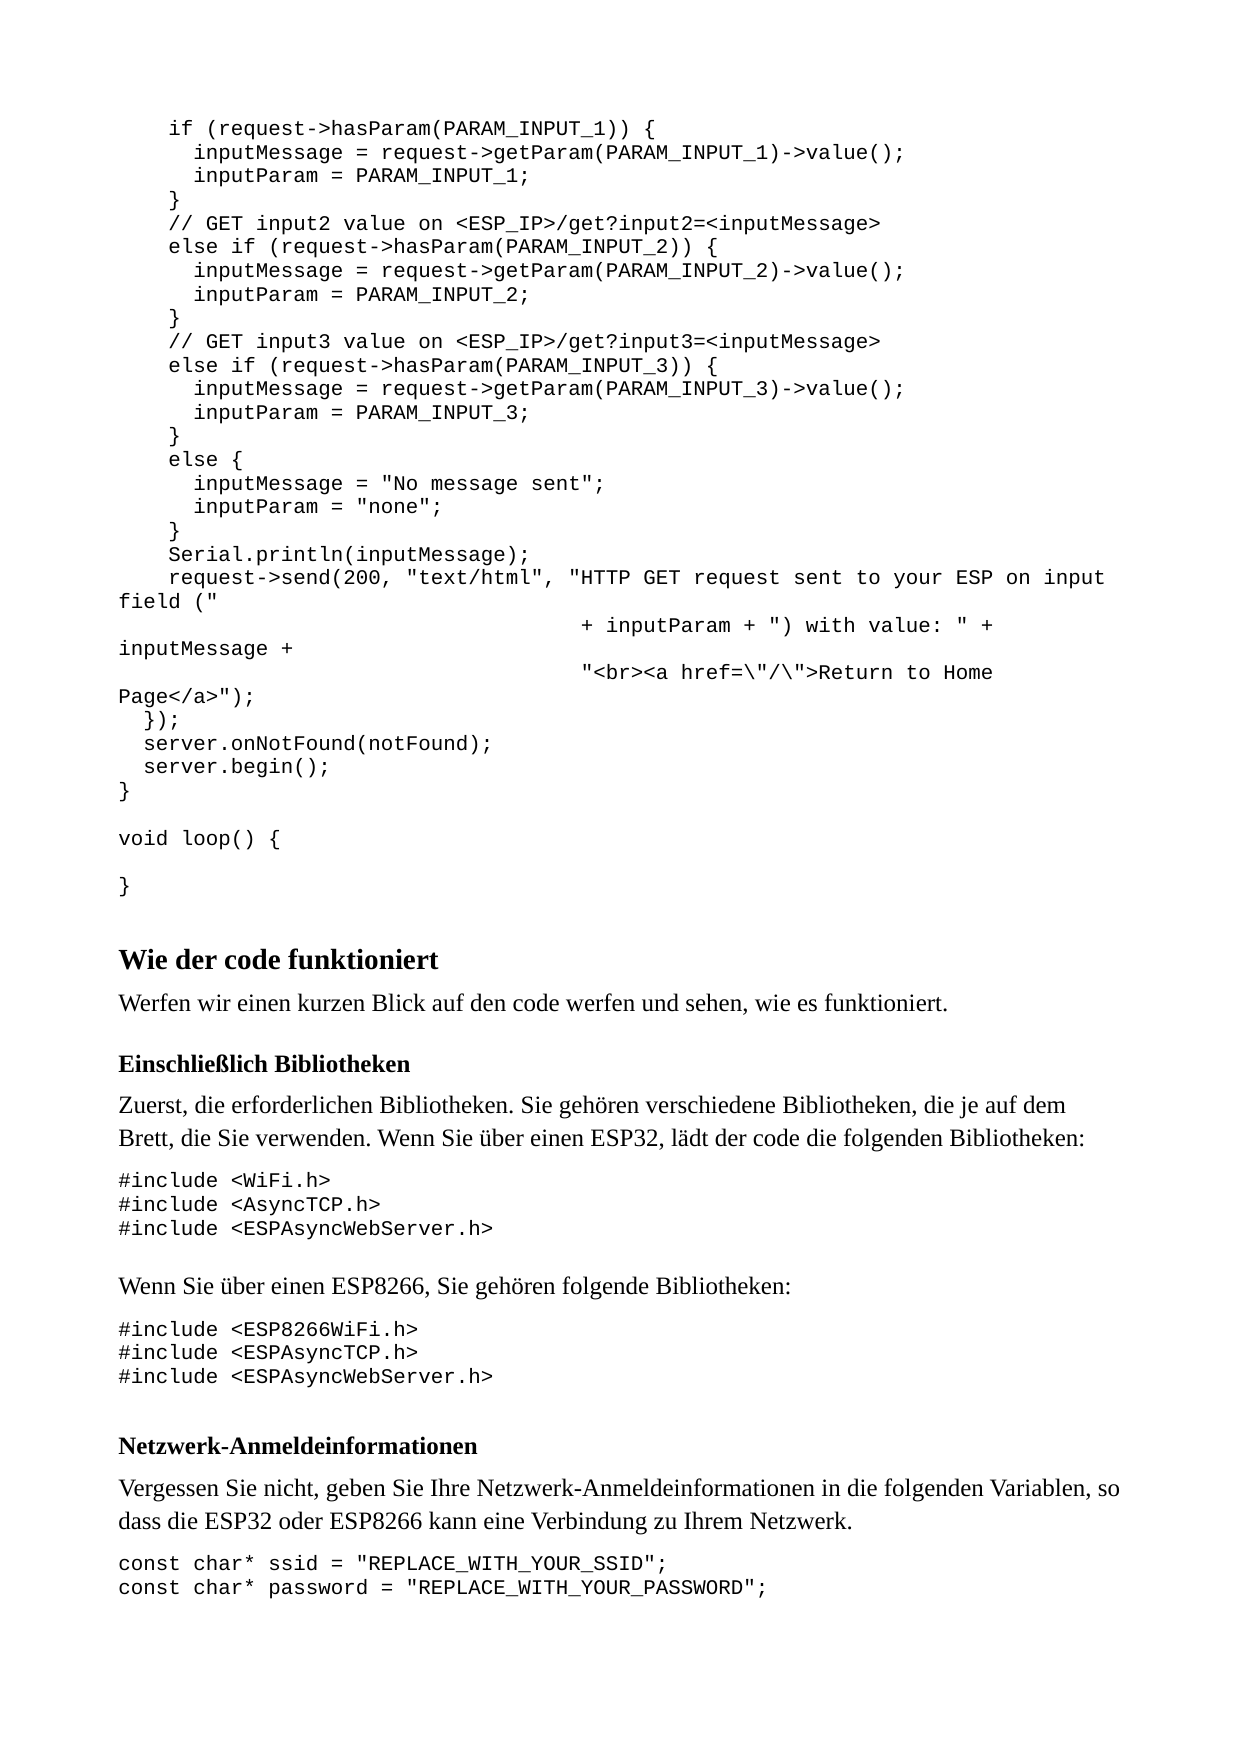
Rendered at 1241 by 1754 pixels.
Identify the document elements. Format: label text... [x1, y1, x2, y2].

text const char* ssid = "REPLACE_WITH_YOUR_SSID"; [118, 1553, 1122, 1577]
text // GET input3 value on <ESP_IP>/get?input3=<inputMessage> [118, 331, 1122, 354]
text } [118, 875, 1122, 898]
text inputParam = PARAM_INPUT_3; [118, 402, 1122, 426]
text #include <AsyncTCP.h> [118, 1194, 1122, 1218]
text Vergessen Sie nicht, geben Sie Ihre Netzwerk-Anmeldeinformationen in die folgenden Variablen, so dass die ESP32 oder ESP8266 kann eine Verbindung zu Ihrem Netzwerk. [118, 1473, 1122, 1534]
text #include <ESP8266WiFi.h> [118, 1318, 1122, 1342]
text Zuerst, die erforderlichen Bibliotheken. Sie gehören verschiedene Bibliotheken, die je auf dem Brett, die Sie verwenden. Wenn Sie über einen ESP32, lädt der code die folgenden Bibliotheken: [118, 1090, 1122, 1152]
text inputParam = PARAM_INPUT_2; [118, 284, 1122, 307]
text }); [118, 709, 1122, 733]
text else { [118, 449, 1122, 473]
text inputParam = PARAM_INPUT_1; [118, 165, 1122, 189]
text } [118, 780, 1122, 804]
text } [118, 520, 1122, 544]
text #include <WiFi.h> [118, 1171, 1122, 1194]
text void loop() { [118, 827, 1122, 851]
text } [118, 189, 1122, 213]
subtitle Netzwerk-Anmeldeinformationen [118, 1431, 1122, 1460]
text } [118, 307, 1122, 331]
text #include <ESPAsyncWebServer.h> [118, 1218, 1122, 1241]
text inputParam = "none"; [118, 496, 1122, 520]
text // GET input2 value on <ESP_IP>/get?input2=<inputMessage> [118, 213, 1122, 236]
text inputMessage = request->getParam(PARAM_INPUT_1)->value(); [118, 142, 1122, 165]
text Werfen wir einen kurzen Blick auf den code werfen und sehen, wie es funktioniert. [118, 988, 1122, 1017]
text + inputParam + ") with value: " + inputMessage + [118, 615, 1122, 662]
text inputMessage = "No message sent"; [118, 473, 1122, 496]
text server.onNotFound(notFound); [118, 733, 1122, 757]
text else if (request->hasParam(PARAM_INPUT_3)) { [118, 354, 1122, 378]
text "<br><a href=\"/\">Return to Home Page</a>"); [118, 662, 1122, 709]
subtitle Wie der code funktioniert [118, 942, 1122, 976]
subtitle Einschließlich Bibliotheken [118, 1049, 1122, 1077]
text Serial.println(inputMessage); [118, 544, 1122, 567]
text Wenn Sie über einen ESP8266, Sie gehören folgende Bibliotheken: [118, 1271, 1122, 1300]
text inputMessage = request->getParam(PARAM_INPUT_3)->value(); [118, 378, 1122, 402]
text } [118, 426, 1122, 449]
text else if (request->hasParam(PARAM_INPUT_2)) { [118, 236, 1122, 260]
text #include <ESPAsyncTCP.h> [118, 1342, 1122, 1366]
text inputMessage = request->getParam(PARAM_INPUT_2)->value(); [118, 260, 1122, 284]
text request->send(200, "text/html", "HTTP GET request sent to your ESP on input field (" [118, 567, 1122, 615]
text #include <ESPAsyncWebServer.h> [118, 1366, 1122, 1389]
text const char* password = "REPLACE_WITH_YOUR_PASSWORD"; [118, 1577, 1122, 1601]
text server.begin(); [118, 757, 1122, 780]
text if (request->hasParam(PARAM_INPUT_1)) { [118, 118, 1122, 142]
